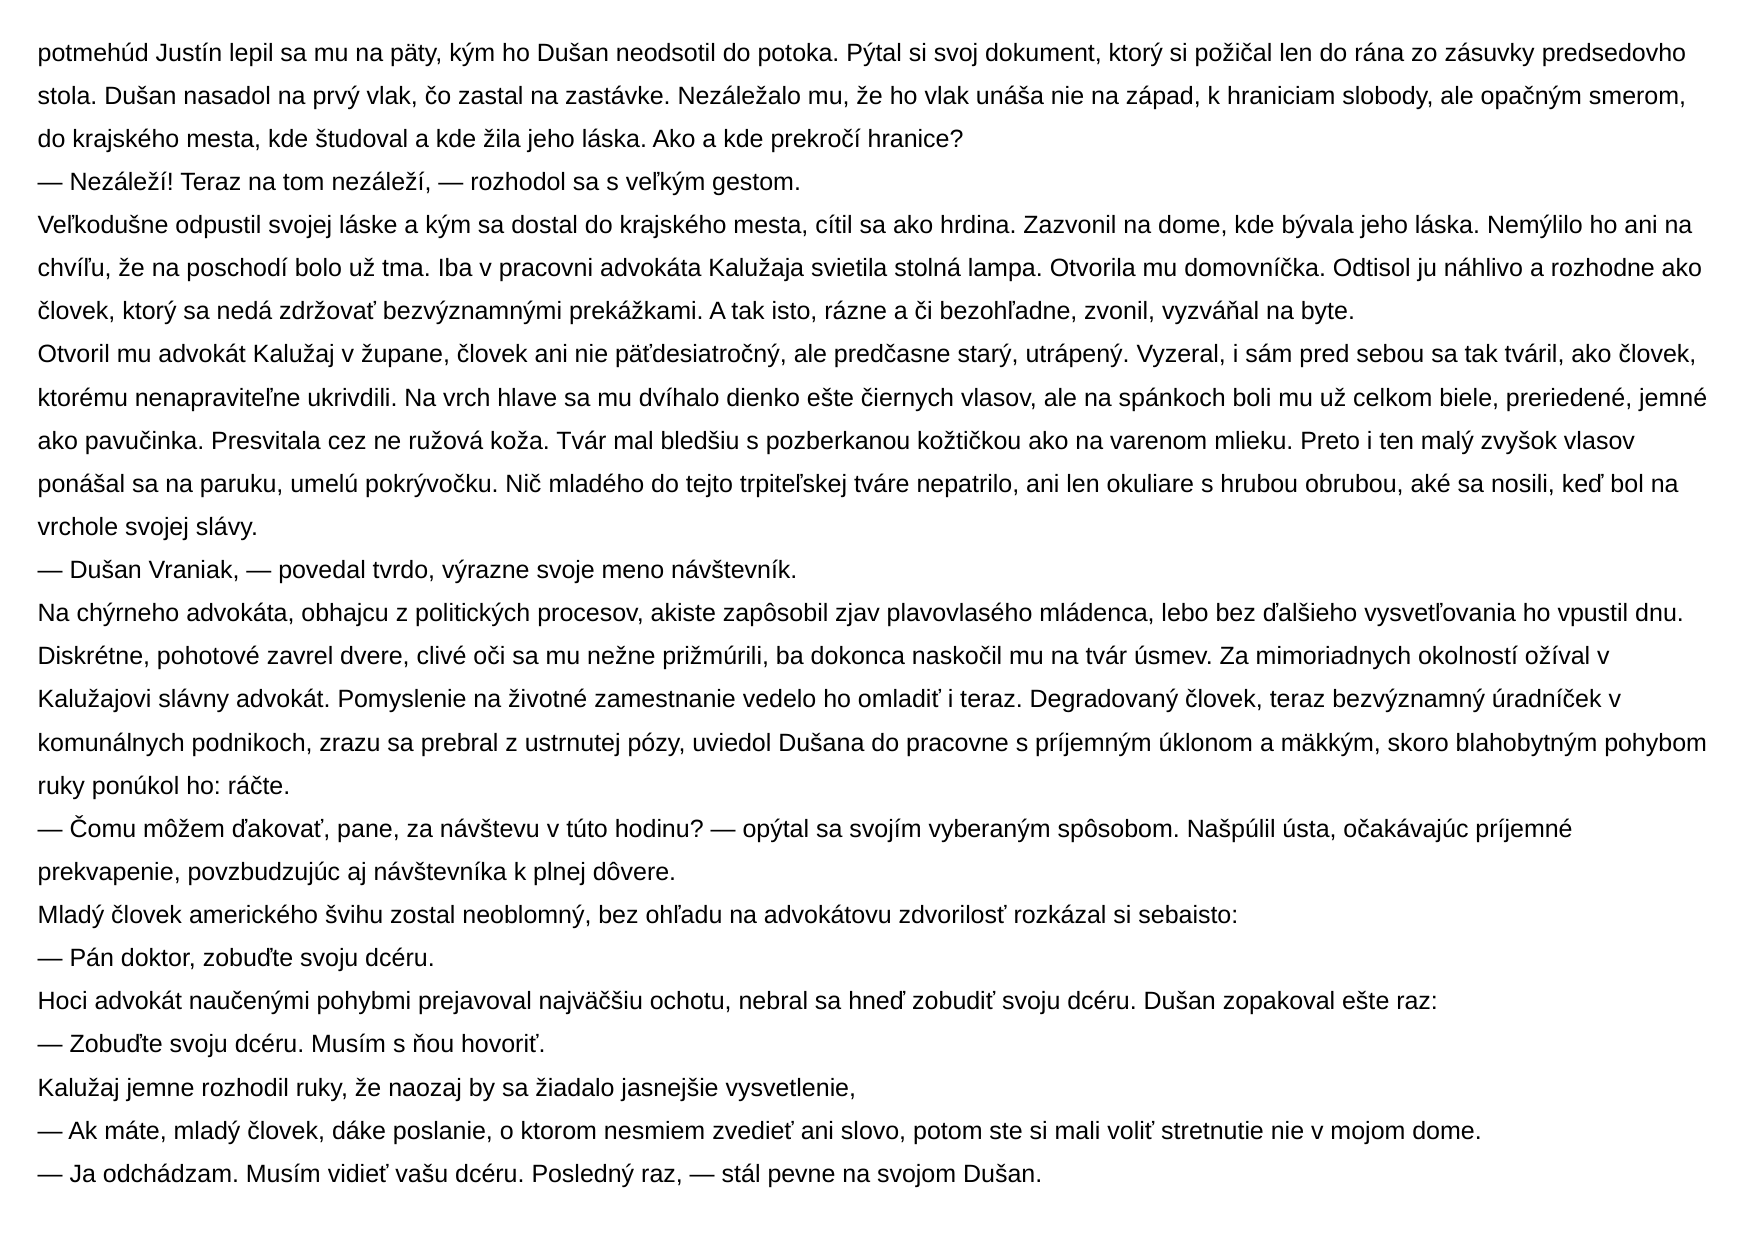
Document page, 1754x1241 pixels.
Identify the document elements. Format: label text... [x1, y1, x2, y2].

text Kalužaj jemne rozhodil ruky, že naozaj by sa žiadalo jasnejšie vysvetlenie, [37, 1072, 1716, 1101]
text — Zobuďte svoju dcéru. Musím s ňou hovoriť. [37, 1029, 1716, 1058]
text Otvoril mu advokát Kalužaj v župane, človek ani nie päťdesiatročný, ale predčasne starý, utrápený. Vyzeral, i sám pred sebou sa tak tváril, ako človek, ktorému nenapraviteľne ukrivdili. Na vrch hlave sa mu dvíhalo dienko ešte čiernych vlasov, ale na spánkoch boli mu už celkom biele, preriedené, jemné ako pavučinka. Presvitala cez ne ružová koža. Tvár mal bledšiu s pozberkanou kožtičkou ako na varenom mlieku. Preto i ten malý zvyšok vlasov ponášal sa na paruku, umelú pokrývočku. Nič mladého do tejto trpiteľskej tváre nepatrilo, ani len okuliare s hrubou obrubou, aké sa nosili, keď bol na vrchole svojej slávy. [37, 339, 1716, 541]
text — Čomu môžem ďakovať, pane, za návštevu v túto hodinu? — opýtal sa svojím vyberaným spôsobom. Našpúlil ústa, očakávajúc príjemné prekvapenie, povzbudzujúc aj návštevníka k plnej dôvere. [37, 814, 1716, 886]
text — Nezáleží! Teraz na tom nezáleží, — rozhodol sa s veľkým gestom. [37, 167, 1716, 196]
text potmehúd Justín lepil sa mu na päty, kým ho Dušan neodsotil do potoka. Pýtal si svoj dokument, ktorý si požičal len do rána zo zásuvky predsedovho stola. Dušan nasadol na prvý vlak, čo zastal na zastávke. Nezáležalo mu, že ho vlak unáša nie na západ, k hraniciam slobody, ale opačným smerom, do krajského mesta, kde študoval a kde žila jeho láska. Ako a kde prekročí hranice? [37, 37, 1716, 152]
text Veľkodušne odpustil svojej láske a kým sa dostal do krajského mesta, cítil sa ako hrdina. Zazvonil na dome, kde bývala jeho láska. Nemýlilo ho ani na chvíľu, že na poschodí bolo už tma. Iba v pracovni advokáta Kalužaja svietila stolná lampa. Otvorila mu domovníčka. Odtisol ju náhlivo a rozhodne ako človek, ktorý sa nedá zdržovať bezvýznamnými prekážkami. A tak isto, rázne a či bezohľadne, zvonil, vyzváňal na byte. [37, 210, 1716, 325]
text — Pán doktor, zobuďte svoju dcéru. [37, 943, 1716, 972]
text — Dušan Vraniak, — povedal tvrdo, výrazne svoje meno návštevník. [37, 555, 1716, 584]
text — Ja odchádzam. Musím vidieť vašu dcéru. Posledný raz, — stál pevne na svojom Dušan. [37, 1159, 1716, 1187]
text Hoci advokát naučenými pohybmi prejavoval najväčšiu ochotu, nebral sa hneď zobudiť svoju dcéru. Dušan zopakoval ešte raz: [37, 986, 1716, 1015]
text Mladý človek amerického švihu zostal neoblomný, bez ohľadu na advokátovu zdvorilosť rozkázal si sebaisto: [37, 900, 1716, 929]
text — Ak máte, mladý človek, dáke poslanie, o ktorom nesmiem zvedieť ani slovo, potom ste si mali voliť stretnutie nie v mojom dome. [37, 1116, 1716, 1144]
text Na chýrneho advokáta, obhajcu z politických procesov, akiste zapôsobil zjav plavovlasého mládenca, lebo bez ďalšieho vysvetľovania ho vpustil dnu. Diskrétne, pohotové zavrel dvere, clivé oči sa mu nežne prižmúrili, ba dokonca naskočil mu na tvár úsmev. Za mimoriadnych okolností ožíval v Kalužajovi slávny advokát. Pomyslenie na životné zamestnanie vedelo ho omladiť i teraz. Degradovaný človek, teraz bezvýznamný úradníček v komunálnych podnikoch, zrazu sa prebral z ustrnutej pózy, uviedol Dušana do pracovne s príjemným úklonom a mäkkým, skoro blahobytným pohybom ruky ponúkol ho: ráčte. [37, 598, 1716, 799]
